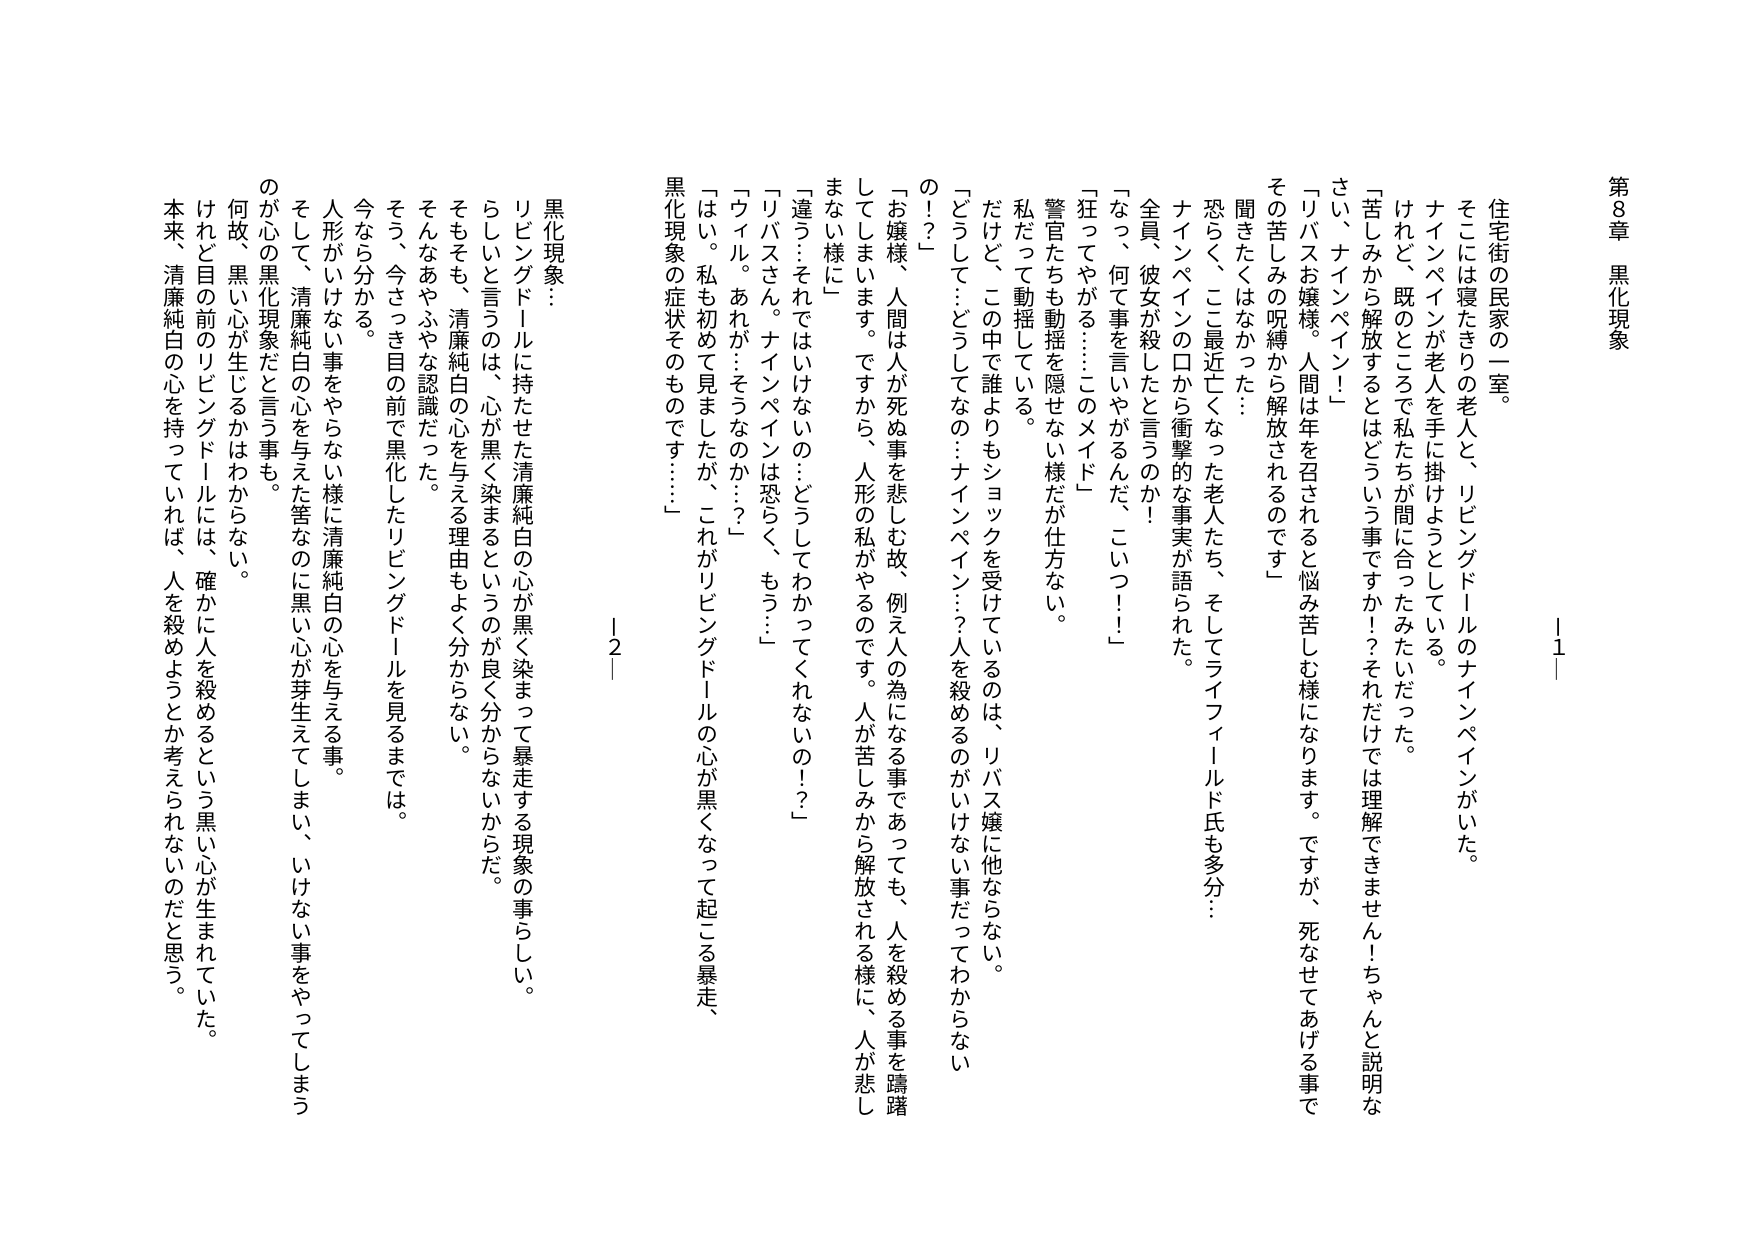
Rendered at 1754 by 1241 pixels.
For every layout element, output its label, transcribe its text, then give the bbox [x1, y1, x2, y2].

text リビングドールに持たせた清廉純白の心が黒く染まって暴走する現象の事らしい。 [507, 176, 539, 1122]
text そう、今さっき目の前で黒化したリビングドールを見るまでは。 [381, 176, 412, 1122]
text 黒化現象… [539, 176, 571, 1122]
text そして、清廉純白の心を与えた筈なのに黒い心が芽生えてしまい、いけない事をやってしまうのが心の黒化現象だと言う事も。 [254, 176, 317, 1122]
text ナインペインが老人を手に掛けようとしている。 [1420, 176, 1452, 1122]
text 「苦しみから解放するとはどういう事ですか！？それだけでは理解できません！ちゃんと説明なさい、ナインペイン！」 [1325, 176, 1388, 1122]
text 「違う…それではいけないの…どうしてわかってくれないの！？」 [787, 176, 818, 1122]
text らしいと言うのは、心が黒く染まるというのが良く分からないからだ。 [476, 176, 507, 1122]
text ─１─ [1544, 176, 1575, 1122]
text 「ウィル。あれが…そうなのか…？」 [723, 176, 755, 1122]
text そもそも、清廉純白の心を与える理由もよく分からない。 [444, 176, 476, 1122]
text 第８章 黒化現象 [1604, 176, 1636, 1122]
text 「どうして…どうしてなの…ナインペイン…？人を殺めるのがいけない事だってわからないの！？」 [913, 176, 977, 1122]
text 警官たちも動揺を隠せない様だが仕方ない。 [1040, 176, 1072, 1122]
text そこには寝たきりの老人と、リビングドールのナインペインがいた。 [1452, 176, 1483, 1122]
text 「狂ってやがる……このメイド」 [1072, 176, 1103, 1122]
text そんなあやふやな認識だった。 [412, 176, 444, 1122]
text 「はい。私も初めて見ましたが、これがリビングドールの心が黒くなって起こる暴走、 [692, 176, 723, 1122]
text 今なら分かる。 [349, 176, 381, 1122]
text 聞きたくはなかった… [1230, 176, 1262, 1122]
text 恐らく、ここ最近亡くなった老人たち、そしてライフィールド氏も多分… [1198, 176, 1230, 1122]
text 「なっ、何て事を言いやがるんだ、こいつ！！」 [1103, 176, 1135, 1122]
text 全員、彼女が殺したと言うのか！ [1135, 176, 1167, 1122]
text 「リバスさん。ナインペインは恐らく、もう…」 [755, 176, 787, 1122]
text 「お嬢様、人間は人が死ぬ事を悲しむ故、例え人の為になる事であっても、人を殺める事を躊躇してしまいます。ですから、人形の私がやるのです。人が苦しみから解放される様に、人が悲しまない様に」 [818, 176, 913, 1122]
text 「リバスお嬢様。人間は年を召されると悩み苦しむ様になります。ですが、死なせてあげる事でその苦しみの呪縛から解放されるのです」 [1262, 176, 1325, 1122]
text 本来、清廉純白の心を持っていれば、人を殺めようとか考えられないのだと思う。 [159, 176, 191, 1122]
text ナインペインの口から衝撃的な事実が語られた。 [1167, 176, 1198, 1122]
text 何故、黒い心が生じるかはわからない。 [222, 176, 254, 1122]
text 私だって動揺している。 [1008, 176, 1040, 1122]
text 人形がいけない事をやらない様に清廉純白の心を与える事。 [317, 176, 349, 1122]
text ─２─ [599, 176, 631, 1122]
text 住宅街の民家の一室。 [1483, 176, 1515, 1122]
text けれど、既のところで私たちが間に合ったみたいだった。 [1388, 176, 1420, 1122]
text だけど、この中で誰よりもショックを受けているのは、リバス嬢に他ならない。 [977, 176, 1008, 1122]
text 黒化現象の症状そのものです……」 [660, 176, 692, 1122]
text けれど目の前のリビングドールには、確かに人を殺めるという黒い心が生まれていた。 [191, 176, 222, 1122]
